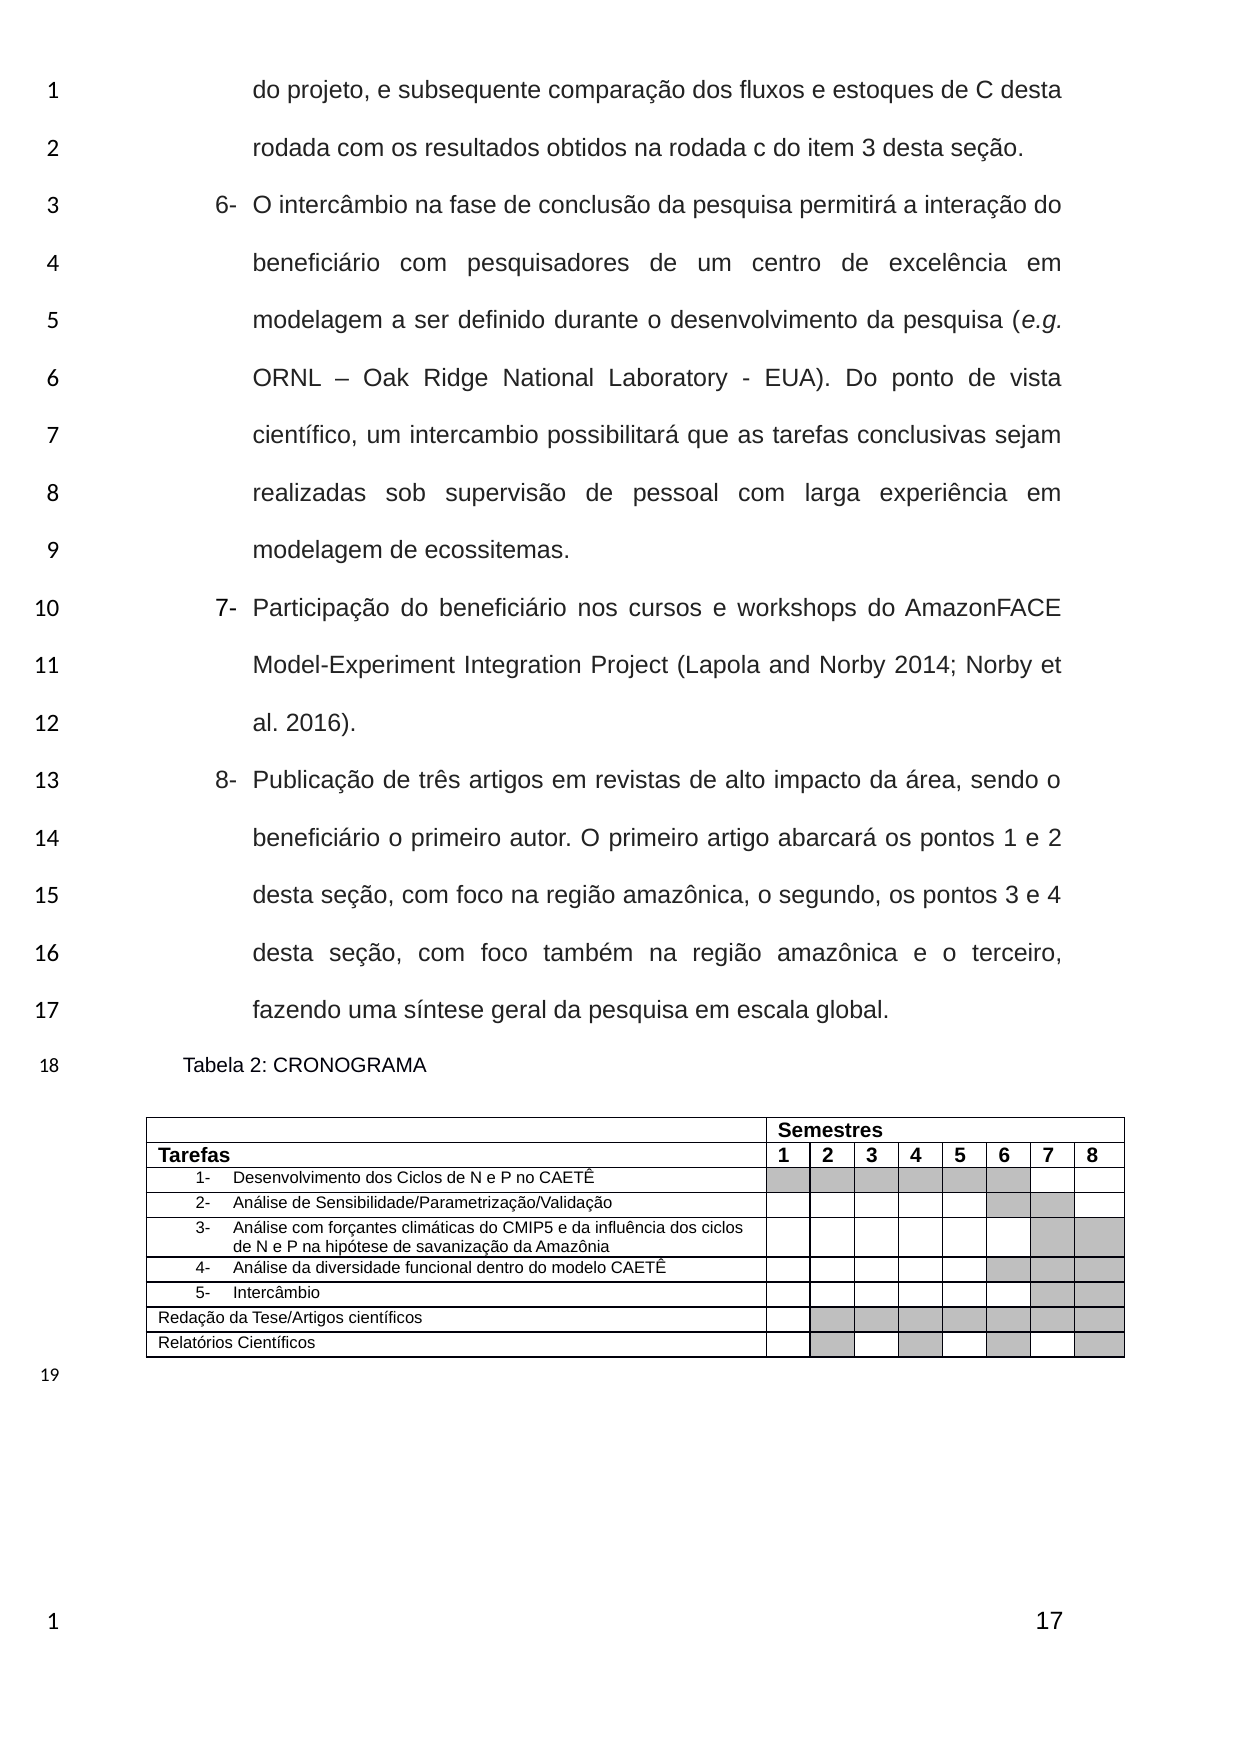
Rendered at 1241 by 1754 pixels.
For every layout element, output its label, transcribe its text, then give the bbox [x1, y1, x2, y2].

table_cell 2 [811, 1143, 854, 1167]
table_cell [855, 1218, 898, 1256]
table_cell [943, 1258, 986, 1281]
table_cell [1075, 1308, 1124, 1331]
table_cell [1031, 1308, 1074, 1331]
table_header [147, 1118, 766, 1142]
table_cell [987, 1283, 1030, 1306]
table_cell 1 [767, 1143, 809, 1167]
table_cell [899, 1218, 942, 1256]
text Tabela 2: CRONOGRAMA [177, 1052, 1063, 1076]
table_cell [811, 1218, 854, 1256]
table_cell [767, 1258, 809, 1281]
table_cell 4 [899, 1143, 942, 1167]
table_cell [943, 1333, 986, 1356]
table_cell [899, 1308, 942, 1331]
table_cell [1075, 1168, 1124, 1192]
table_cell Relatórios Científicos [147, 1333, 766, 1356]
table_cell [987, 1193, 1030, 1217]
list Participação do beneficiário nos cursos e workshops do AmazonFACE Model-Experiment Integration Project (Lapola and Norby 2014; Norby et al. 2016). [215, 592, 1063, 736]
table_cell Análise de Sensibilidade/Parametrização/Validação [147, 1193, 766, 1217]
table_cell [811, 1258, 854, 1281]
table_cell [1075, 1258, 1124, 1281]
table_cell [767, 1333, 809, 1356]
table_cell [987, 1333, 1030, 1356]
table_cell [943, 1218, 986, 1256]
table_header Semestres [767, 1118, 1124, 1142]
table_cell [811, 1308, 854, 1331]
table_cell [855, 1333, 898, 1356]
table_cell [1031, 1218, 1074, 1256]
table_cell [899, 1333, 942, 1356]
list do projeto, e subsequente comparação dos fluxos e estoques de C desta rodada com os resultados obtidos na rodada c do item 3 desta seção. [215, 75, 1063, 161]
table_cell [1075, 1193, 1124, 1217]
table_cell [855, 1308, 898, 1331]
table_cell Tarefas [147, 1143, 766, 1167]
table_cell [855, 1168, 898, 1192]
table_cell [855, 1283, 898, 1306]
table_cell 7 [1031, 1143, 1074, 1167]
table_cell [767, 1218, 809, 1256]
list O intercâmbio na fase de conclusão da pesquisa permitirá a interação do beneficiário com pesquisadores de um centro de excelência em modelagem a ser definido durante o desenvolvimento da pesquisa (e.g. ORNL – Oak Ridge National Laboratory - EUA). Do ponto de vista científico, um intercambio possibilitará que as tarefas conclusivas sejam realizadas sob supervisão de pessoal com larga experiência em modelagem de ecossitemas. [215, 190, 1063, 564]
list Publicação de três artigos em revistas de alto impacto da área, sendo o beneficiário o primeiro autor. O primeiro artigo abarcará os pontos 1 e 2 desta seção, com foco na região amazônica, o segundo, os pontos 3 e 4 desta seção, com foco também na região amazônica e o terceiro, fazendo uma síntese geral da pesquisa em escala global. [215, 765, 1063, 1024]
table_cell [1031, 1283, 1074, 1306]
table_cell [899, 1258, 942, 1281]
table_cell [855, 1193, 898, 1217]
table_cell [811, 1283, 854, 1306]
table_cell [1075, 1218, 1124, 1256]
table_cell [943, 1308, 986, 1331]
table_cell Desenvolvimento dos Ciclos de N e P no CAETÊ [147, 1168, 766, 1192]
table_cell [943, 1193, 986, 1217]
table_cell Análise com forçantes climáticas do CMIP5 e da influência dos ciclos de N e P na hipótese de savanização da Amazônia [147, 1218, 766, 1256]
table_cell [899, 1193, 942, 1217]
table_cell [987, 1258, 1030, 1281]
table_cell 8 [1075, 1143, 1124, 1167]
table_cell [899, 1283, 942, 1306]
table_cell [1031, 1168, 1074, 1192]
table_cell [811, 1193, 854, 1217]
table_cell [899, 1168, 942, 1192]
table_cell [1031, 1333, 1074, 1356]
table_cell [1075, 1333, 1124, 1356]
table_cell [943, 1168, 986, 1192]
table_cell [767, 1193, 809, 1217]
table_cell 6 [987, 1143, 1030, 1167]
table_cell [811, 1168, 854, 1192]
table_cell 3 [855, 1143, 898, 1167]
table_cell [987, 1218, 1030, 1256]
table_cell [1031, 1258, 1074, 1281]
table_cell [987, 1168, 1030, 1192]
table_cell Intercâmbio [147, 1283, 766, 1306]
table_cell 5 [943, 1143, 986, 1167]
table_cell [1075, 1283, 1124, 1306]
table_cell [987, 1308, 1030, 1331]
table_cell [943, 1283, 986, 1306]
table_cell [811, 1333, 854, 1356]
table_cell [855, 1258, 898, 1281]
table_cell [767, 1168, 809, 1192]
table_cell Análise da diversidade funcional dentro do modelo CAETÊ [147, 1258, 766, 1281]
table_cell Redação da Tese/Artigos científicos [147, 1308, 766, 1331]
table_cell [767, 1308, 809, 1331]
table_cell [767, 1283, 809, 1306]
table_cell [1031, 1193, 1074, 1217]
